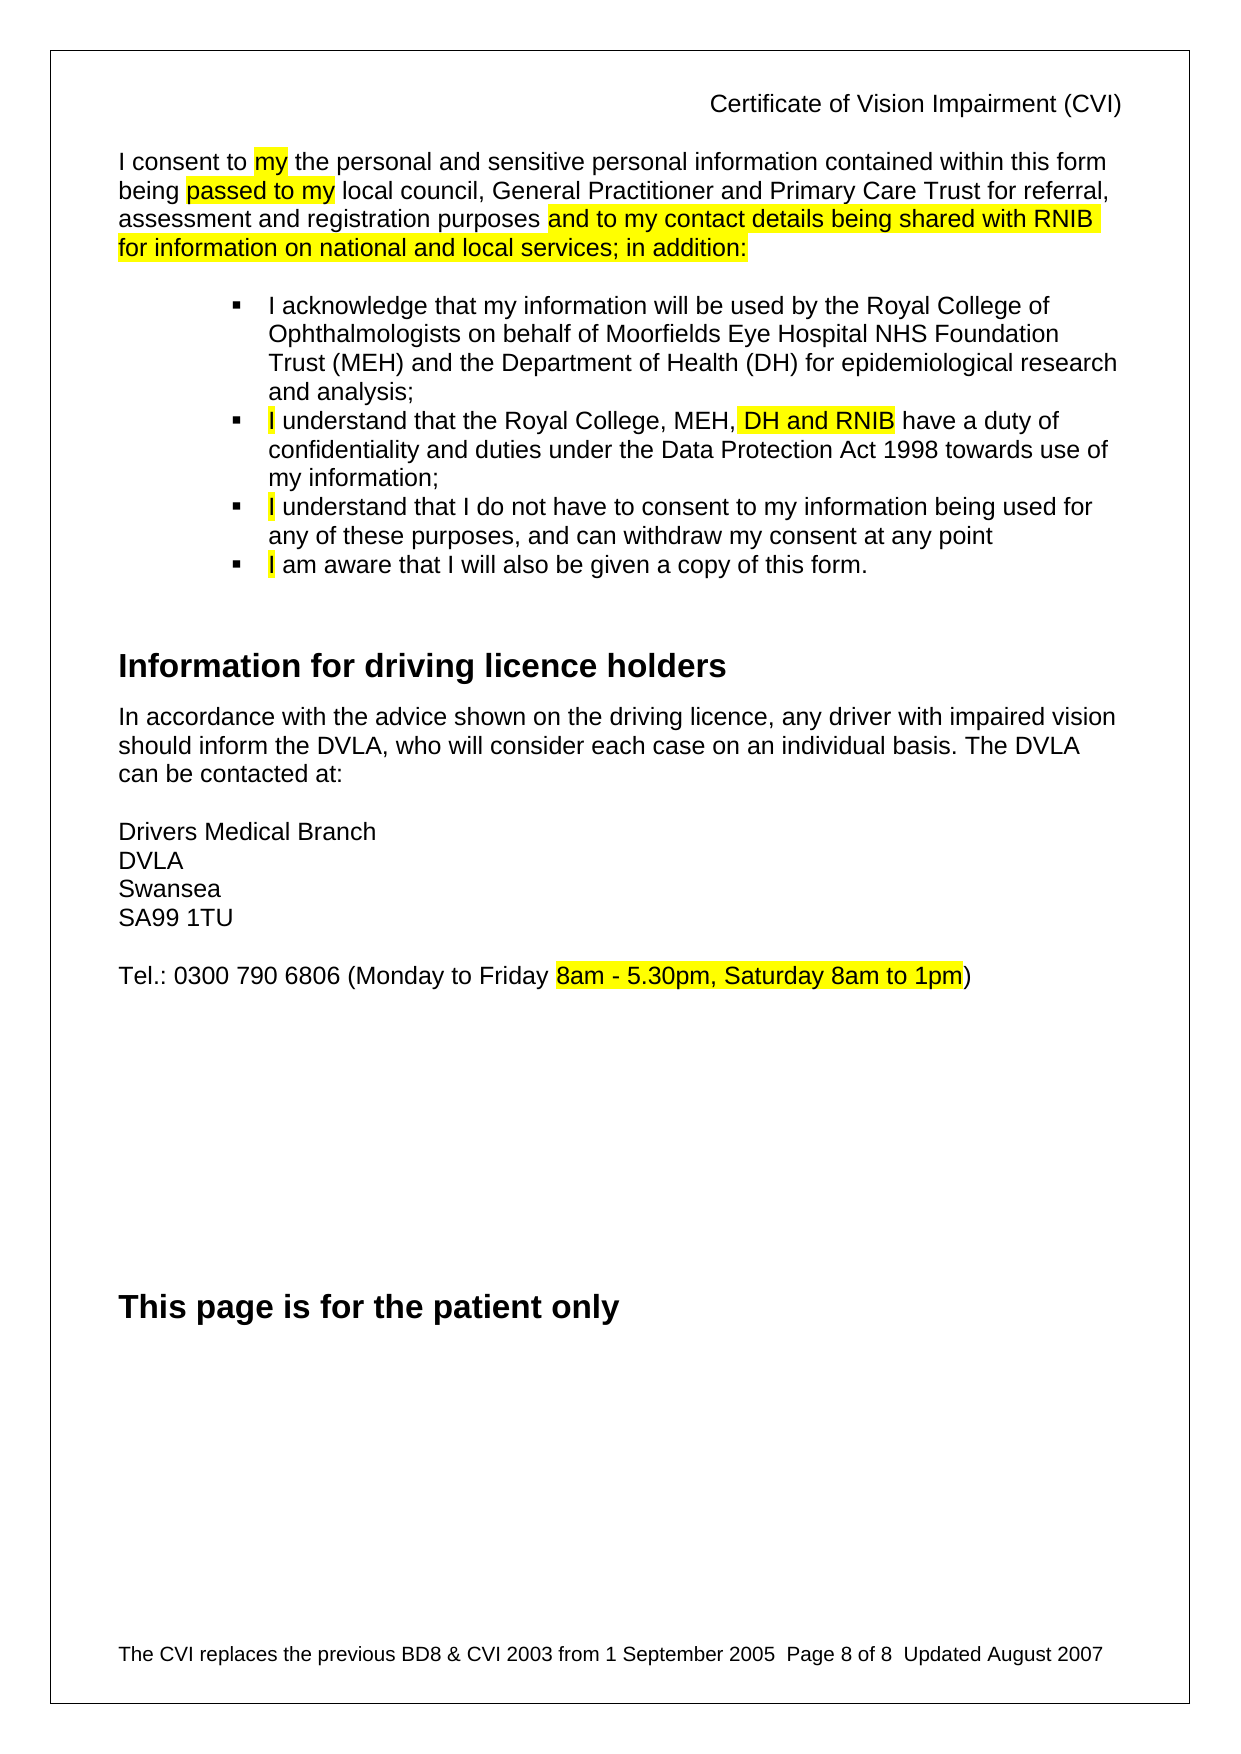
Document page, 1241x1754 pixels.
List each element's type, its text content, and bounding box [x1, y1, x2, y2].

list I am aware that I will also be given a copy of this form. [231, 550, 1122, 578]
text Drivers Medical Branch [118, 817, 1122, 846]
text This page is for the patient only [118, 1287, 1122, 1326]
text Swansea [118, 874, 1122, 903]
list I acknowledge that my information will be used by the Royal College of Ophthalmologists on behalf of Moorfields Eye Hospital NHS Foundation Trust (MEH) and the Department of Health (DH) for epidemiological research and analysis; [231, 291, 1122, 406]
text DVLA [118, 846, 1122, 874]
list I understand that the Royal College, MEH, DH and RNIB have a duty of confidentiality and duties under the Data Protection Act 1998 towards use of my information; [231, 406, 1122, 492]
text Information for driving licence holders [118, 646, 1122, 684]
text Tel.: 0300 790 6806 (Monday to Friday 8am - 5.30pm, Saturday 8am to 1pm) [118, 961, 1122, 989]
text SA99 1TU [118, 903, 1122, 932]
text I consent to my the personal and sensitive personal information contained within this form being passed to my local council, General Practitioner and Primary Care Trust for referral, assessment and registration purposes and to my contact details being shared with RNIB for information on national and local services; in addition: [118, 147, 1122, 262]
text In accordance with the advice shown on the driving licence, any driver with impaired vision should inform the DVLA, who will consider each case on an individual basis. The DVLA can be contacted at: [118, 702, 1122, 788]
list I understand that I do not have to consent to my information being used for any of these purposes, and can withdraw my consent at any point [231, 492, 1122, 550]
